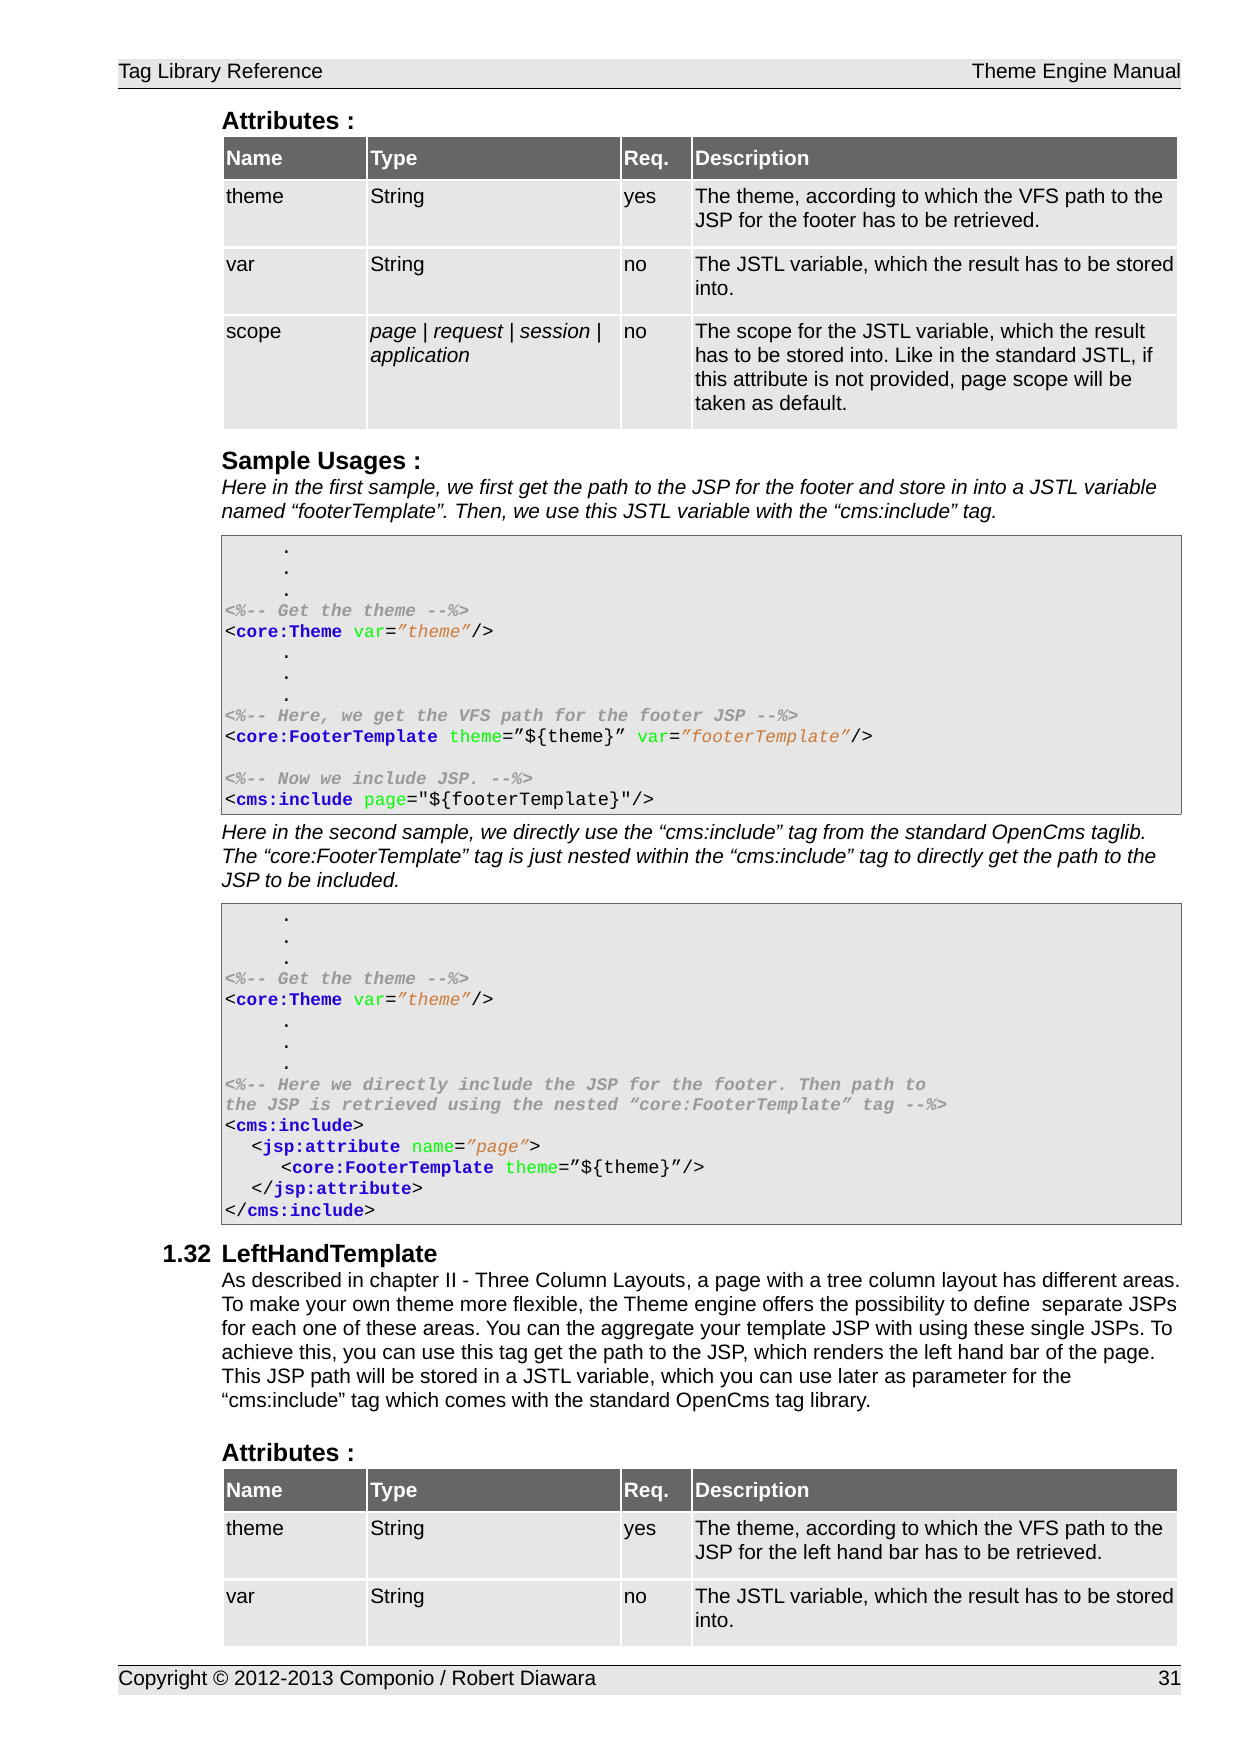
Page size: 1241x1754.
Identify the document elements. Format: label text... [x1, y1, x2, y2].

table_header Type [368, 137, 620, 179]
table_cell yes [622, 181, 691, 246]
table_cell The theme, according to which the VFS path to the JSP for the left hand bar has to be retrieved. [693, 1513, 1177, 1578]
table_header Description [693, 137, 1177, 179]
table_cell The JSTL variable, which the result has to be stored into. [693, 249, 1177, 314]
table_cell The theme, according to which the VFS path to the JSP for the footer has to be retrieved. [693, 181, 1177, 246]
table_header Description [693, 1469, 1177, 1511]
table_header Req. [622, 1469, 691, 1511]
table_cell var [224, 249, 366, 314]
table_cell theme [224, 181, 366, 246]
table_header Name [224, 137, 366, 179]
subtitle Attributes : [221, 1438, 1181, 1467]
text . . . <%-- Get the theme --%> <core:Theme var=”theme”/> . . . <%-- Here, we get the VFS path for the footer JSP --%> <core:FooterTemplate theme=”${theme}” var=”footerTemplate”/> <%-- Now we include JSP. --%> <cms:include page="${footerTemplate}"/> [222, 536, 1181, 814]
text As described in chapter II - Three Column Layouts, a page with a tree column layout has different areas. To make your own theme more flexible, the Theme engine offers the possibility to define separate JSPs for each one of these areas. You can the aggregate your template JSP with using these single JSPs. To achieve this, you can use this tag get the path to the JSP, which renders the left hand bar of the page. This JSP path will be stored in a JSTL variable, which you can use later as parameter for the “cms:include” tag which comes with the standard OpenCms tag library. [221, 1268, 1181, 1412]
text Here in the second sample, we directly use the “cms:include” tag from the standard OpenCms taglib. The “core:FooterTemplate” tag is just nested within the “cms:include” tag to directly get the path to the JSP to be included. [221, 819, 1181, 891]
table_header Type [368, 1469, 620, 1511]
table_cell The scope for the JSTL variable, which the result has to be stored into. Like in the standard JSTL, if this attribute is not provided, page scope will be taken as default. [693, 316, 1177, 429]
text . . . <%-- Get the theme --%> <core:Theme var=”theme”/> . . . <%-- Here we directly include the JSP for the footer. Then path to the JSP is retrieved using the nested “core:FooterTemplate” tag --%> <cms:include> <jsp:attribute name=”page”> <core:FooterTemplate theme=”${theme}”/> </jsp:attribute> </cms:include> [222, 904, 1181, 1224]
subtitle Sample Usages : [221, 446, 1181, 475]
subtitle Attributes : [221, 106, 1181, 135]
table_cell The JSTL variable, which the result has to be stored into. [693, 1581, 1177, 1646]
table_cell no [622, 249, 691, 314]
text Here in the first sample, we first get the path to the JSP for the footer and store in into a JSTL variable named “footerTemplate”. Then, we use this JSTL variable with the “cms:include” tag. [221, 475, 1181, 523]
table_cell scope [224, 316, 366, 429]
table_cell var [224, 1581, 366, 1646]
table_cell theme [224, 1513, 366, 1578]
table_cell no [622, 316, 691, 429]
table_header Req. [622, 137, 691, 179]
table_cell no [622, 1581, 691, 1646]
table_cell String [368, 181, 620, 246]
table_cell page | request | session | application [368, 316, 620, 429]
table_cell String [368, 1581, 620, 1646]
table_header Name [224, 1469, 366, 1511]
table_cell String [368, 249, 620, 314]
table_cell yes [622, 1513, 691, 1578]
subtitle LeftHandTemplate [162, 1239, 1181, 1268]
table_cell String [368, 1513, 620, 1578]
